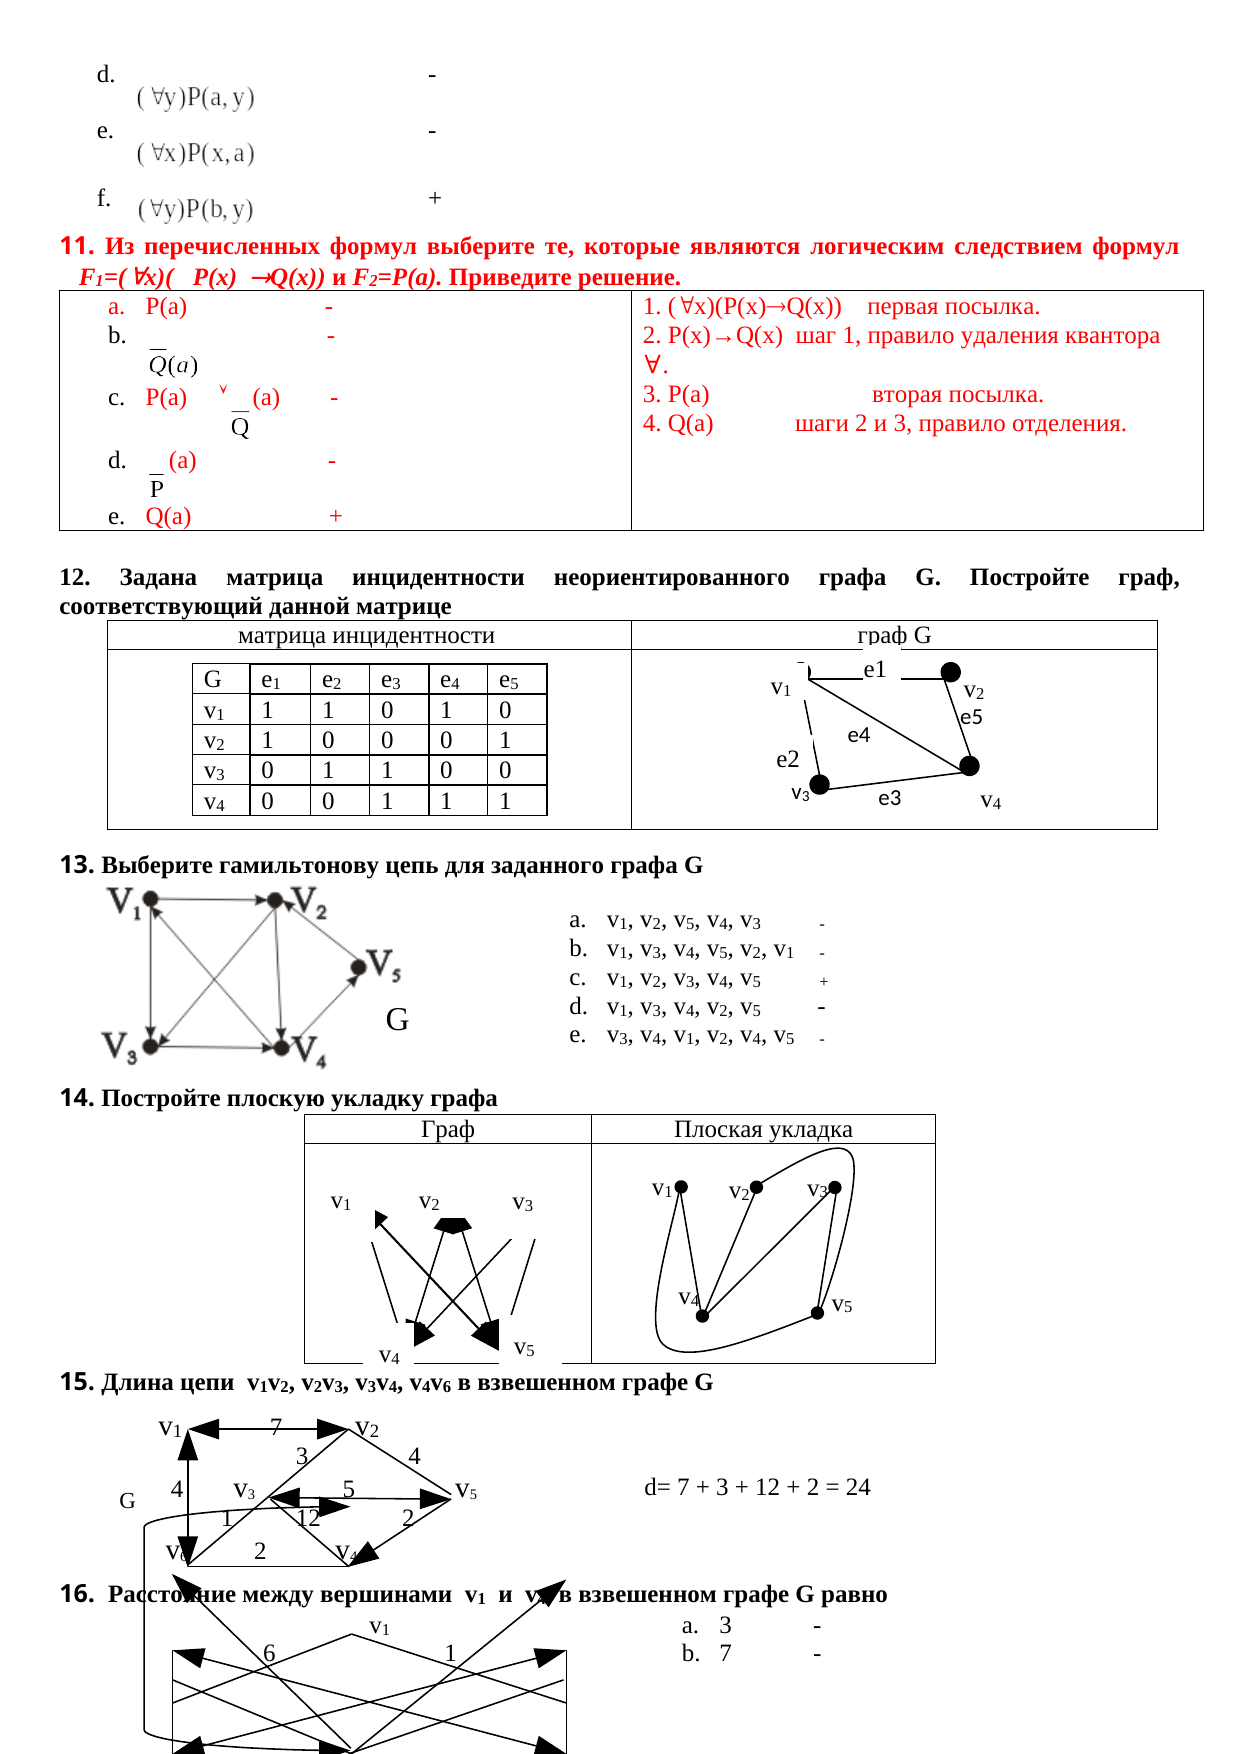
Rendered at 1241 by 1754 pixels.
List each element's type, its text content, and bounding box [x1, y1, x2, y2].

text 16. Расстояние между вершинами v1 и v4 в взвешенном графе G равно [145, 1576, 206, 1610]
list - [97, 115, 1181, 171]
table_header 3 - 7 - 4 + 9 - 11 - [633, 1610, 1139, 1667]
table_header Плоская укладка [592, 1115, 935, 1143]
table_cell 0 [370, 725, 428, 754]
table_cell 1 [370, 756, 428, 784]
text 13. Выберите гамильтонову цепь для заданного графа G [59, 847, 1181, 881]
table_cell 0 [430, 756, 487, 784]
table_header e1 [251, 665, 310, 693]
table_cell 1 [488, 725, 546, 754]
table_header G [193, 664, 249, 693]
text 16. Расстояние между вершинами v1 и v4 в взвешенном графе G равно [59, 1576, 143, 1610]
table_header G [108, 1398, 147, 1576]
table_header Граф [305, 1115, 591, 1143]
table_cell [592, 1144, 935, 1363]
table_header v1 6 1 v6 v2 9 4 7 2 2 v5 v3 3 5 8 1 v4 G [212, 1610, 526, 1666]
table_cell 0 [430, 725, 487, 754]
table_header e3 [370, 665, 428, 693]
table_header e2 [311, 665, 369, 693]
table_cell v3 [193, 755, 249, 784]
table_cell 1 [311, 756, 369, 784]
table_cell 0 [488, 756, 546, 784]
table_cell 1 [430, 786, 487, 814]
text 14. Постройте плоскую укладку графа [59, 1079, 1181, 1113]
text 15. Длина цепи v1v2, v2v3, v3v4, v4v6 в взвешенном графе G [59, 1364, 1181, 1398]
table_cell [305, 1144, 591, 1375]
table_header v1 6 1 v6 v2 9 4 7 2 2 v5 v3 3 5 8 1 v4 G [108, 1610, 143, 1667]
list + [97, 171, 1181, 227]
table_cell 1 [251, 725, 310, 754]
table_cell 0 [311, 725, 369, 754]
list - [97, 59, 1181, 115]
table_header d= 7 + 3 + 12 + 2 = 24 [633, 1398, 1177, 1576]
table_cell 0 [251, 786, 310, 814]
table_header [89, 881, 100, 1072]
table_cell v4 [193, 785, 249, 814]
table_header v1 7 v2 3 4 4 v3 5 v5 1 12 2 v6 2 v4 [147, 1398, 633, 1576]
table_header матрица инцидентности [108, 621, 631, 649]
table_header v1 6 1 v6 v2 9 4 7 2 2 v5 v3 3 5 8 1 v4 G [462, 1610, 633, 1667]
text 16. Расстояние между вершинами v1 и v4 в взвешенном графе G равно [179, 1576, 1181, 1610]
table_cell 1 [311, 695, 369, 723]
table_header e5 [488, 665, 546, 693]
table_cell v2 [193, 725, 249, 754]
table_header v1 6 1 v6 v2 9 4 7 2 2 v5 v3 3 5 8 1 v4 G [271, 1636, 448, 1667]
table_cell 0 [311, 786, 369, 814]
table_header v1, v2, v5, v4, v3 - v1, v3, v4, v5, v2, v1­ - v1, v2, v3, v4, v5 + v1, v3, v4, v2, v5 - v3, v4, v1, v2, v4, v5 - [520, 881, 963, 1072]
table_cell 0 [488, 695, 546, 723]
table_cell 1 [370, 786, 428, 814]
table_cell 0 [251, 756, 310, 784]
table_cell 1 [488, 786, 546, 814]
table_cell 1 [251, 695, 310, 723]
table_cell 1 [430, 695, 487, 723]
text 12. Задана матрица инцидентности неориентированного графа G. Постройте граф, соответствующий данной матрице [59, 562, 1181, 619]
table_header P(a) - - P(a)(a) - (a) - Q(a) + [60, 291, 631, 530]
table_cell v1 [193, 694, 249, 723]
table_header граф G [632, 621, 1157, 683]
table_header [370, 881, 520, 1072]
table_cell 0 [370, 695, 428, 723]
table_cell [813, 680, 968, 767]
table_cell [632, 650, 1157, 829]
table_header e4 [430, 665, 487, 693]
table_header 1. ("x)(P(x)Q(x)) первая посылка. 2. P(x)→Q(x) шаг 1, правило удаления квантора ∀. 3. P(a) вторая посылка. 4. Q(a) шаги 2 и 3, правило отделения. [632, 291, 1203, 530]
table_header v1 6 1 v6 v2 9 4 7 2 2 v5 v3 3 5 8 1 v4 G [145, 1610, 264, 1667]
table_cell [108, 650, 631, 829]
text 11. Из перечисленных формул выберите те, которые являются логическим следствием формул F1=("x)(P(x)Q(x)) и F2=Р(а). Приведите решение. [59, 227, 1181, 290]
